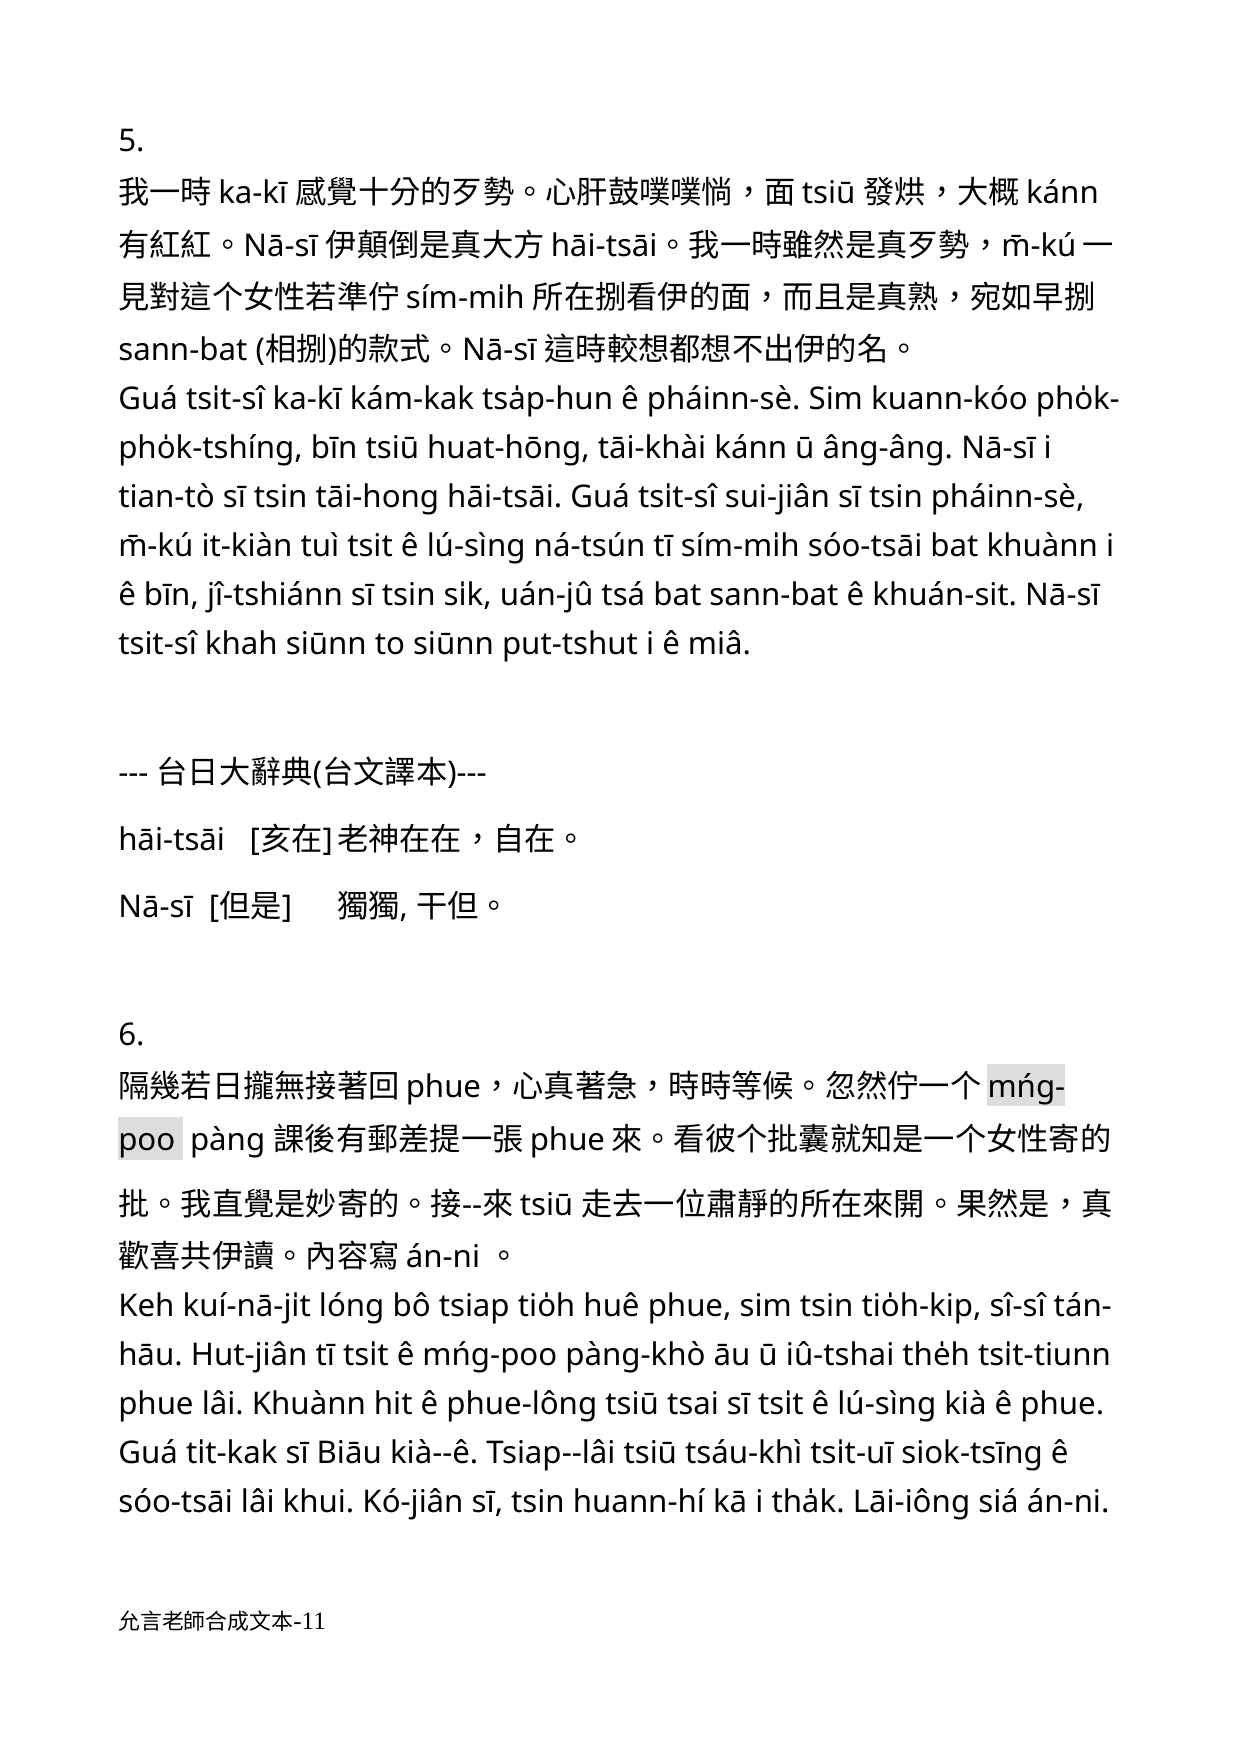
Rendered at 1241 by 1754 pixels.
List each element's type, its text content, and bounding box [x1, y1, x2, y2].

text hāi-tsāi [亥在] 老神在在，自在。 [118, 814, 1122, 860]
text 5. 我一時ka-kī 感覺十分的歹勢。心肝鼓噗噗惝，面tsiū 發烘，大概kánn 有紅紅。Nā-sī 伊顛倒是真大方hāi-tsāi。我一時雖然是真歹勢，m̄-kú一見對這个女性若準佇sím-mi̍h 所在捌看伊的面，而且是真熟，宛如早捌sann-bat (相捌)的款式。Nā-sī 這時較想都想不出伊的名。 Guá tsi̍t-sî ka-kī kám-kak tsa̍p-hun ê pháinn-sè. Sim kuann-kóo pho̍k-pho̍k-tshíng, bīn tsiū huat-hōng, tāi-khài kánn ū âng-âng. Nā-sī i tian-tò sī tsin tāi-hong hāi-tsāi. Guá tsi̍t-sî sui-jiân sī tsin pháinn-sè, m̄-kú it-kiàn tuì tsit ê lú-sìng ná-tsún tī sím-mi̍h sóo-tsāi bat khuànn i ê bīn, jî-tshiánn sī tsin si̍k, uán-jû tsá bat sann-bat ê khuán-sit. Nā-sī tsit-sî khah siūnn to siūnn put-tshut i ê miâ. [118, 118, 1122, 663]
text 6. 隔幾若日攏無接著回phue，心真著急，時時等候。忽然佇一个mńg-poo pàng 課後有郵差提一張phue來。看彼个批囊就知是一个女性寄的批。我直覺是妙寄的。接--來tsiū 走去一位肅靜的所在來開。果然是，真歡喜共伊讀。內容寫án-ni 。 Keh kuí-nā-ji̍t lóng bô tsiap tio̍h huê phue, sim tsin tio̍h-kip, sî-sî tán-hāu. Hut-jiân tī tsi̍t ê mńg-poo pàng-khò āu ū iû-tshai the̍h tsi̍t-tiunn phue lâi. Khuànn hit ê phue-lông tsiū tsai sī tsi̍t ê lú-sìng kià ê phue. Guá ti̍t-kak sī Biāu kià--ê. Tsiap--lâi tsiū tsáu-khì tsi̍t-uī siok-tsīng ê sóo-tsāi lâi khui. Kó-jiân sī, tsin huann-hí kā i tha̍k. Lāi-iông siá án-ni. [118, 1012, 1122, 1521]
text --- 台日大辭典(台文譯本)--- [118, 748, 1122, 793]
text Nā-sī [但是] 獨獨, 干但。 [118, 881, 1122, 927]
